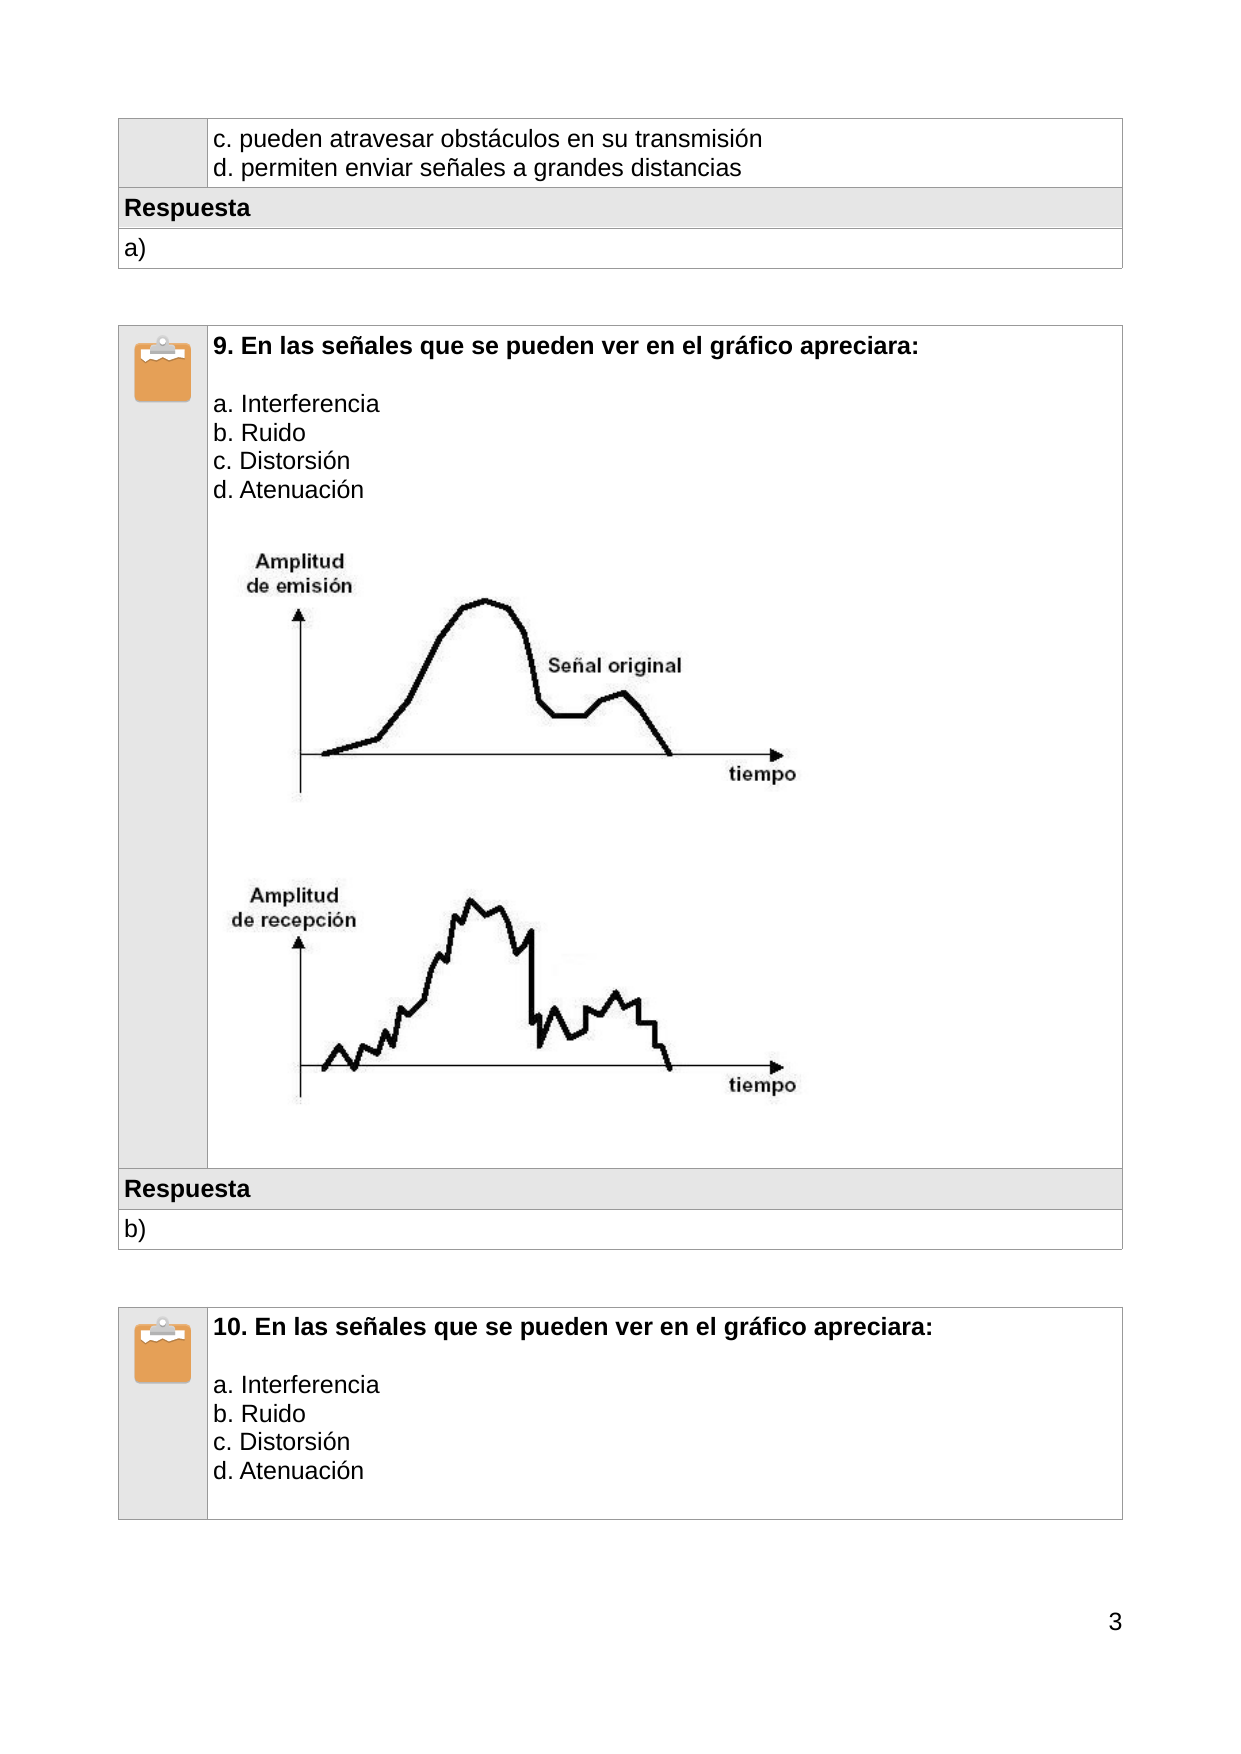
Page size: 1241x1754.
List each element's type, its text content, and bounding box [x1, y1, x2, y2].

table_cell b) [119, 1210, 1122, 1249]
table_header [119, 1308, 207, 1519]
table_cell Respuesta [119, 1169, 1122, 1209]
picture [212, 532, 846, 1134]
table_header [119, 326, 207, 1168]
table_cell a) [119, 229, 1122, 268]
table_cell Respuesta [119, 188, 1122, 227]
table_header 10. En las señales que se pueden ver en el gráfico apreciara: a. Interferencia b. Ruido c. Distorsión d. Atenuación [208, 1308, 1122, 1519]
table_header c. pueden atravesar obstáculos en su transmisión d. permiten enviar señales a grandes distancias [208, 119, 1122, 187]
table_header 9. En las señales que se pueden ver en el gráfico apreciara: a. Interferencia b. Ruido c. Distorsión d. Atenuación [208, 326, 1122, 1168]
table_header [119, 119, 207, 187]
